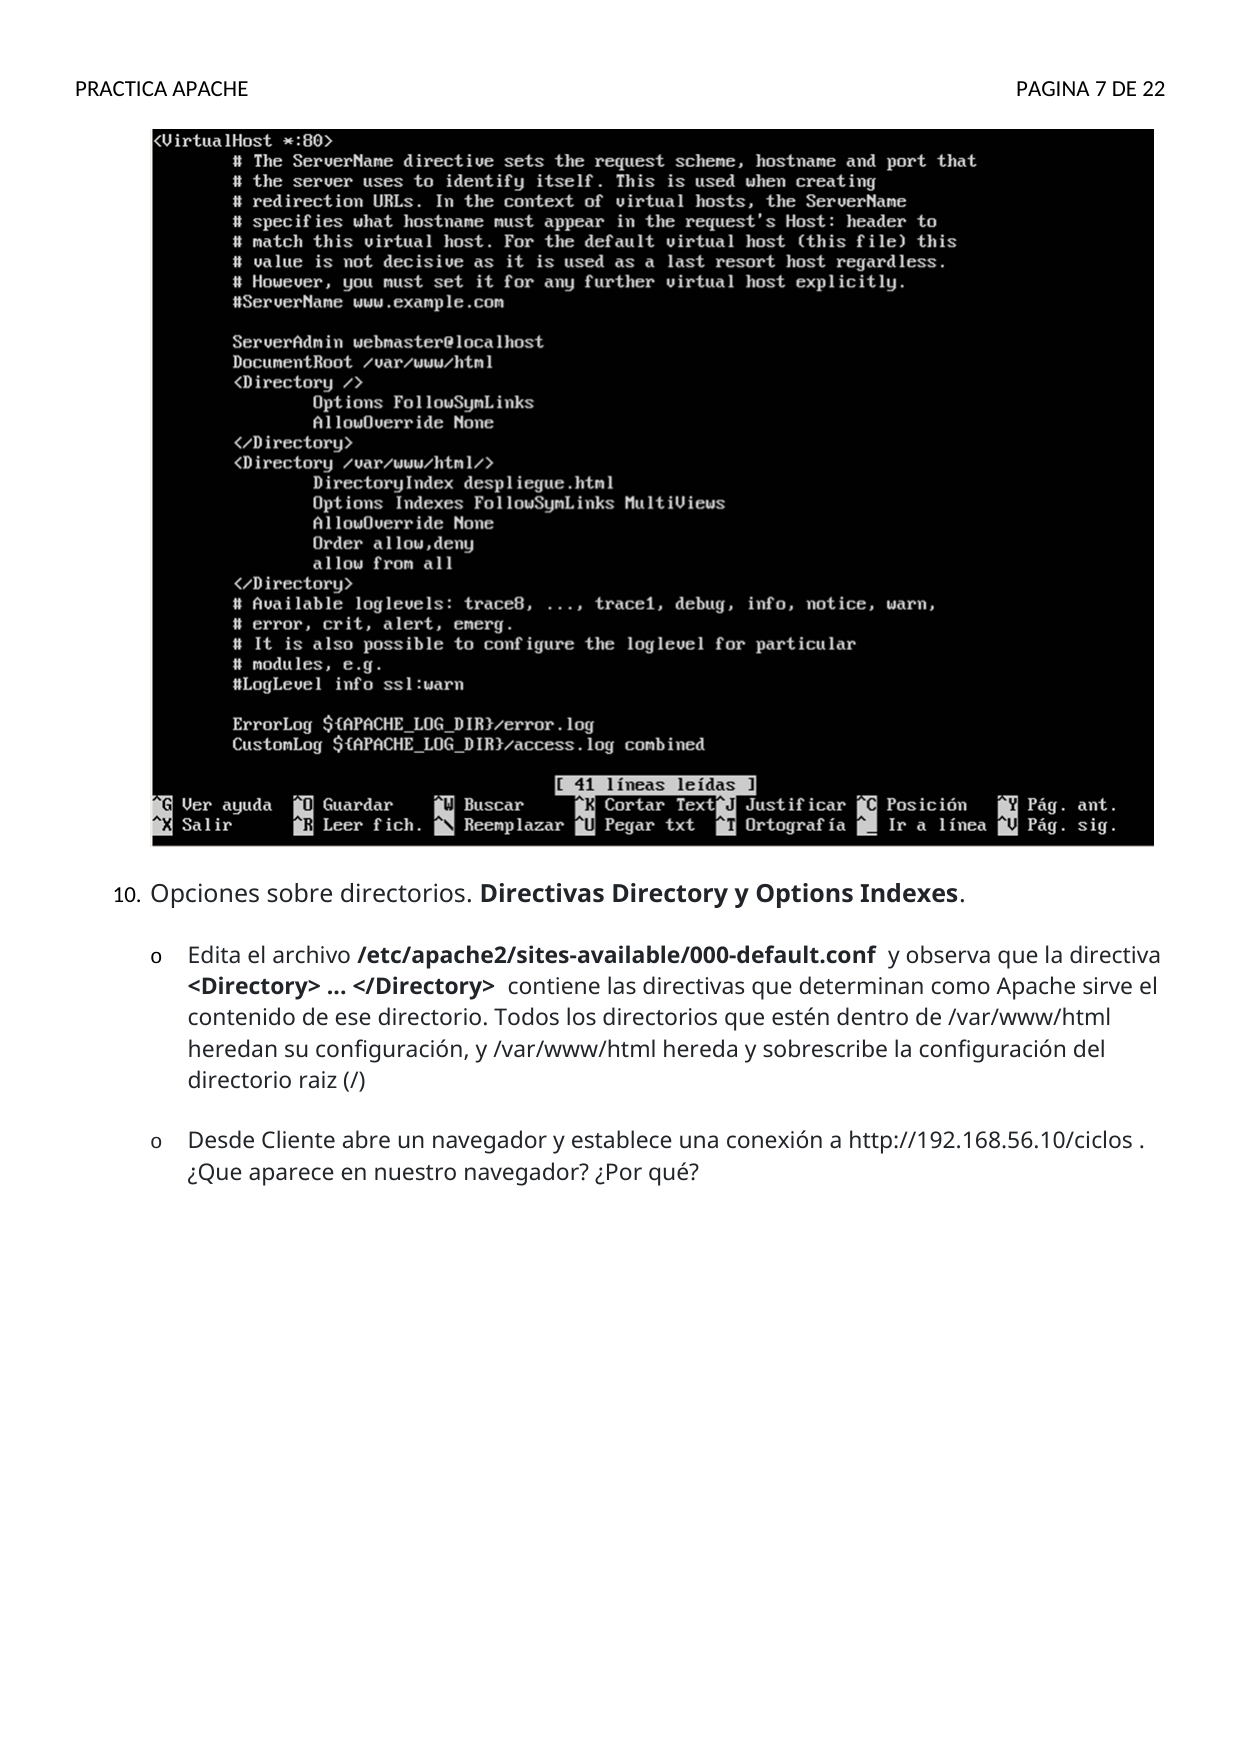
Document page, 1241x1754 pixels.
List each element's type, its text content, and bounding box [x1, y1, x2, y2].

list Opciones sobre directorios. Directivas Directory y Options Indexes. [112, 876, 1165, 910]
list Edita el archivo /etc/apache2/sites-available/000-default.conf y observa que la directiva <Directory> ... </Directory> contiene las directivas que determinan como Apache sirve el contenido de ese directorio. Todos los directorios que estén dentro de /var/www/html heredan su configuración, y /var/www/html hereda y sobrescribe la configuración del directorio raiz (/) [150, 939, 1165, 1095]
list Desde Cliente abre un navegador y establece una conexión a http://192.168.56.10/ciclos . ¿Que aparece en nuestro navegador? ¿Por qué? [150, 1124, 1165, 1187]
picture [150, 129, 1154, 847]
